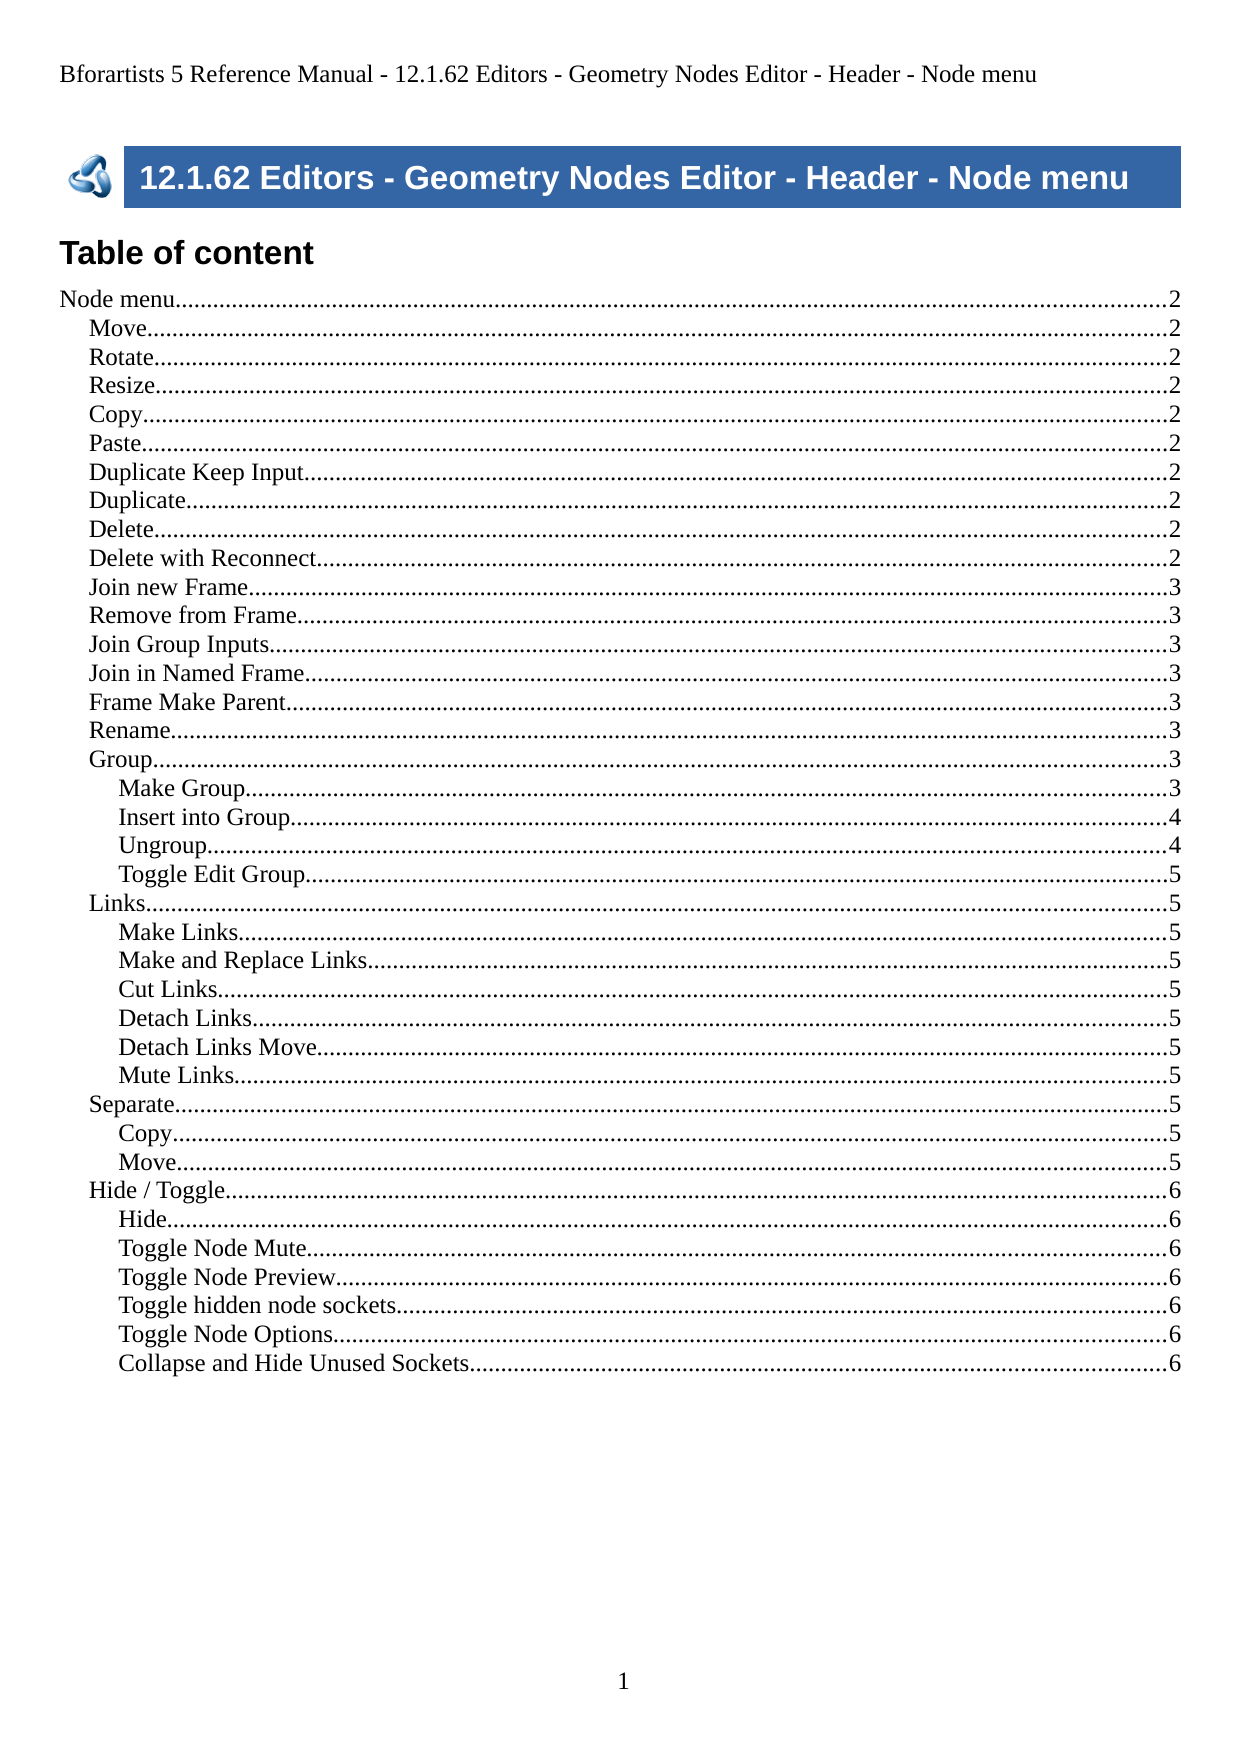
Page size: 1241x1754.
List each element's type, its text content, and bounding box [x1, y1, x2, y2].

text Toggle Node Mute 6 [118, 1233, 1181, 1262]
text Ungroup 4 [118, 830, 1181, 859]
text Join Group Inputs 3 [88, 629, 1181, 658]
text Toggle Edit Group 5 [118, 859, 1181, 888]
text Collapse and Hide Unused Sockets 6 [118, 1348, 1181, 1377]
text Mute Links 5 [118, 1060, 1181, 1089]
text Rotate 2 [88, 342, 1181, 370]
table_header 12.1.62 Editors - Geometry Nodes Editor - Header - Node menu [124, 146, 1181, 208]
text Toggle Node Preview 6 [118, 1262, 1181, 1290]
text Join in Named Frame 3 [88, 658, 1181, 687]
text Cut Links 5 [118, 974, 1181, 1003]
text Make Links 5 [118, 917, 1181, 945]
text Delete 2 [88, 514, 1181, 543]
text Hide 6 [118, 1204, 1181, 1233]
text Delete with Reconnect 2 [88, 543, 1181, 572]
picture [65, 152, 114, 201]
text Detach Links 5 [118, 1003, 1181, 1032]
text Join new Frame 3 [88, 572, 1181, 600]
text Insert into Group 4 [118, 802, 1181, 830]
text Hide / Toggle 6 [88, 1175, 1181, 1204]
text Separate 5 [88, 1089, 1181, 1118]
text Resize 2 [88, 370, 1181, 399]
text Make and Replace Links 5 [118, 945, 1181, 974]
text Move 2 [88, 313, 1181, 342]
text Group 3 [88, 744, 1181, 773]
subtitle Table of content [59, 233, 1181, 272]
text Links 5 [88, 888, 1181, 917]
text Frame Make Parent 3 [88, 687, 1181, 715]
text Duplicate 2 [88, 485, 1181, 514]
text Make Group 3 [118, 773, 1181, 802]
text Remove from Frame 3 [88, 600, 1181, 629]
text Node menu 2 [59, 284, 1181, 313]
text Toggle hidden node sockets 6 [118, 1290, 1181, 1319]
text Copy 5 [118, 1118, 1181, 1147]
text Copy 2 [88, 399, 1181, 428]
table_header [59, 146, 124, 208]
text Duplicate Keep Input 2 [88, 457, 1181, 485]
text Rename 3 [88, 715, 1181, 744]
text Paste 2 [88, 428, 1181, 457]
text Move 5 [118, 1147, 1181, 1175]
text Toggle Node Options 6 [118, 1319, 1181, 1348]
text Detach Links Move 5 [118, 1032, 1181, 1060]
